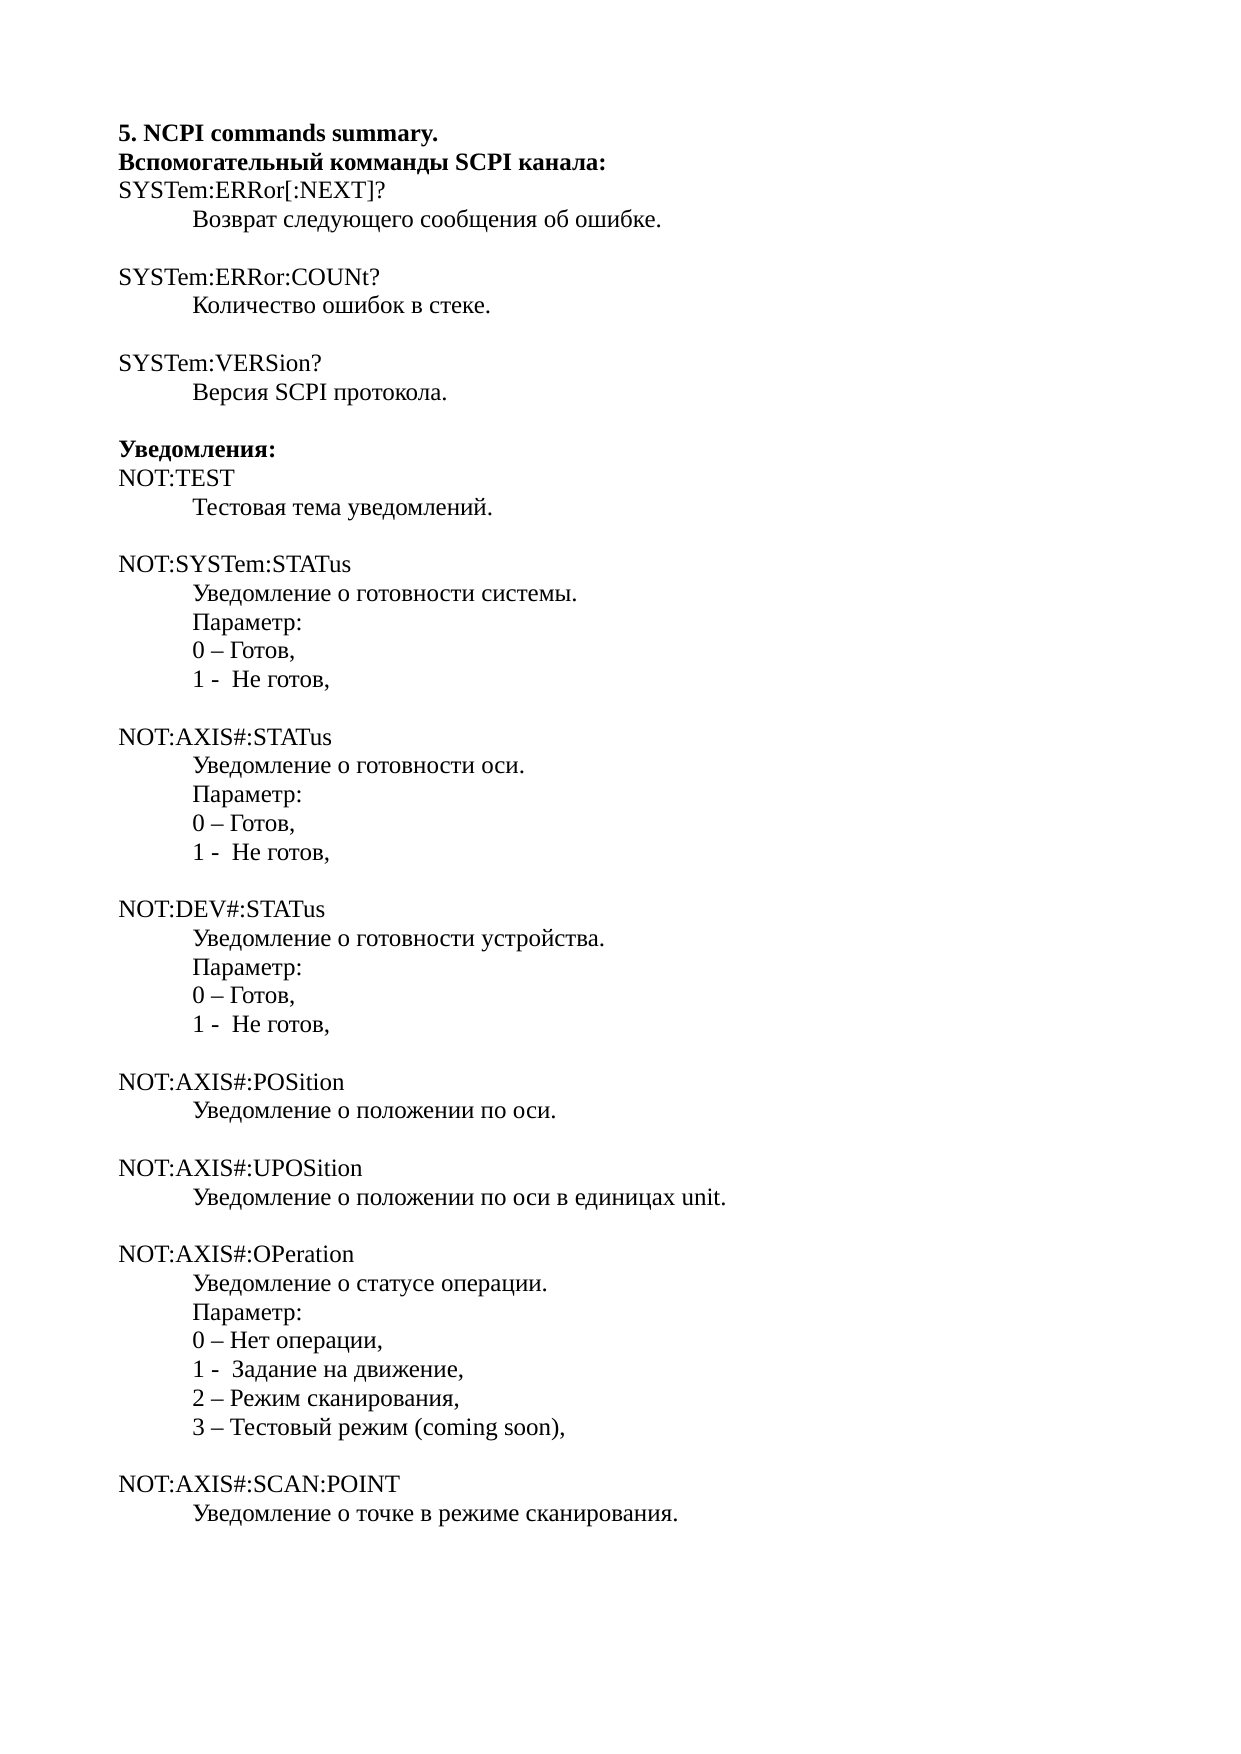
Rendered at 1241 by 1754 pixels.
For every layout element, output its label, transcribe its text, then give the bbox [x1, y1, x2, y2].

text SYSTem:VERSion? [118, 348, 1122, 377]
text SYSTem:ERRor[:NEXT]? [118, 176, 1122, 204]
text 3 – Тестовый режим (coming soon), [118, 1412, 1122, 1441]
text 1 - Не готов, [118, 837, 1122, 866]
text NOT:AXIS#:STATus [118, 722, 1122, 751]
text Уведомление о статусе операции. [118, 1268, 1122, 1297]
text Параметр: [118, 952, 1122, 981]
text 0 – Готов, [118, 636, 1122, 664]
text Уведомления: [118, 434, 1122, 463]
text Вспомогательный комманды SCPI канала: [118, 147, 1122, 176]
text 1 - Не готов, [118, 1009, 1122, 1038]
text NOT:DEV#:STATus [118, 894, 1122, 923]
text NOT:AXIS#:POSition [118, 1067, 1122, 1096]
text 2 – Режим сканирования, [118, 1383, 1122, 1412]
text Количество ошибок в стеке. [118, 291, 1122, 319]
text Уведомление о точке в режиме сканирования. [118, 1498, 1122, 1527]
text 1 - Задание на движение, [118, 1354, 1122, 1383]
text NOT:SYSTem:STATus [118, 549, 1122, 578]
text 1 - Не готов, [118, 664, 1122, 693]
text Тестовая тема уведомлений. [118, 492, 1122, 521]
text Уведомление о готовности системы. [118, 578, 1122, 607]
text Версия SCPI протокола. [118, 377, 1122, 406]
text 0 – Нет операции, [118, 1326, 1122, 1354]
text 0 – Готов, [118, 981, 1122, 1009]
text Параметр: [118, 1297, 1122, 1326]
text 0 – Готов, [118, 808, 1122, 837]
text Уведомление о положении по оси в единицах unit. [118, 1182, 1122, 1211]
text NOT:TEST [118, 463, 1122, 492]
text NOT:AXIS#:OPeration [118, 1239, 1122, 1268]
text 5. NCPI commands summary. [118, 118, 1122, 147]
text NOT:AXIS#:SCAN:POINT [118, 1469, 1122, 1498]
text Уведомление о положении по оси. [118, 1096, 1122, 1124]
text Возврат следующего сообщения об ошибке. [118, 204, 1122, 233]
text SYSTem:ERRor:COUNt? [118, 262, 1122, 291]
text Уведомление о готовности устройства. [118, 923, 1122, 952]
text NOT:AXIS#:UPOSition [118, 1153, 1122, 1182]
text Уведомление о готовности оси. [118, 751, 1122, 779]
text Параметр: [118, 779, 1122, 808]
text Параметр: [118, 607, 1122, 636]
